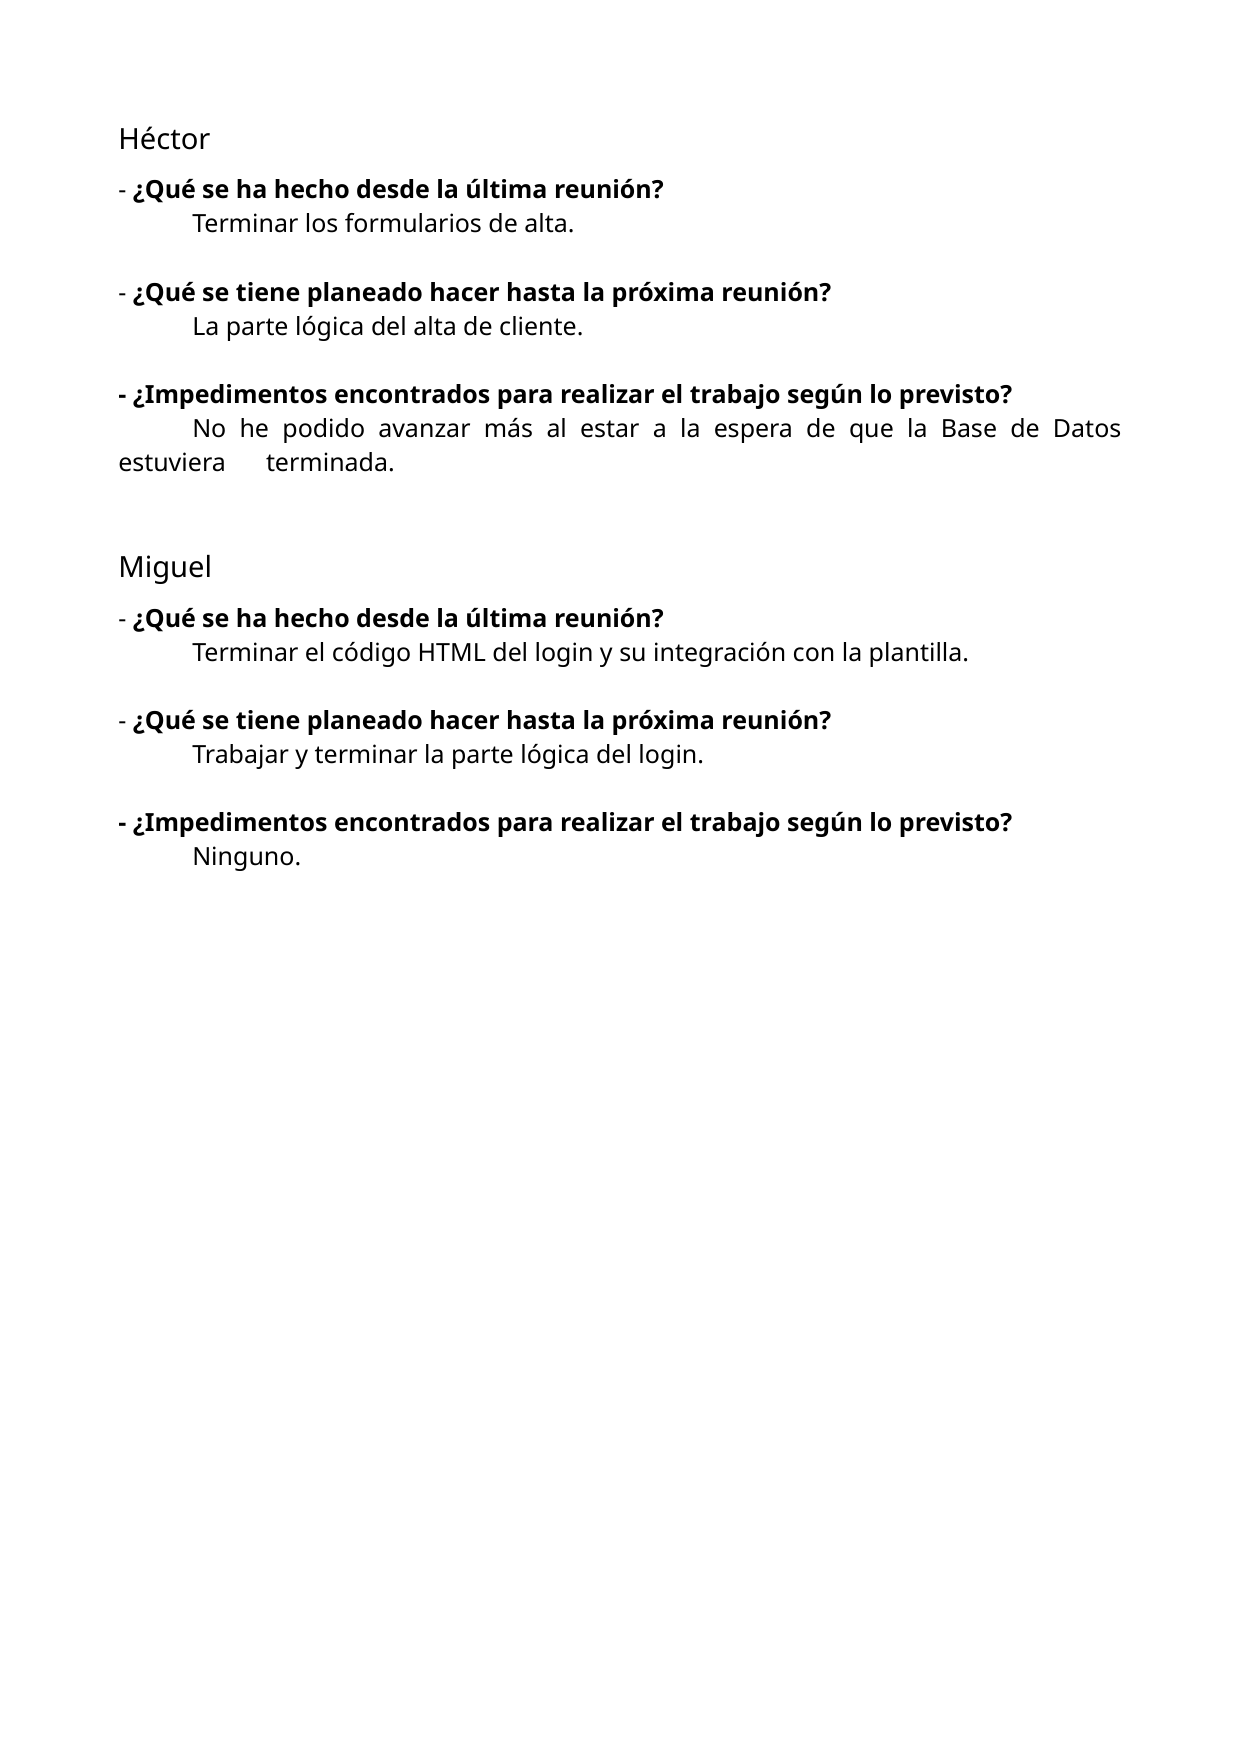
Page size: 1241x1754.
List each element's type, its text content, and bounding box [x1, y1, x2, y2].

text - ¿Qué se tiene planeado hacer hasta la próxima reunión? [118, 703, 1122, 737]
text La parte lógica del alta de cliente. [118, 308, 1122, 342]
text Miguel [118, 547, 1122, 586]
text - ¿Qué se tiene planeado hacer hasta la próxima reunión? [118, 274, 1122, 308]
text Terminar los formularios de alta. [118, 206, 1122, 240]
text - ¿Impedimentos encontrados para realizar el trabajo según lo previsto? [118, 805, 1122, 839]
text Héctor [118, 118, 1122, 158]
text - ¿Qué se ha hecho desde la última reunión? [118, 601, 1122, 634]
text Ninguno. [118, 839, 1122, 873]
text - ¿Qué se ha hecho desde la última reunión? [118, 172, 1122, 206]
text Trabajar y terminar la parte lógica del login. [118, 737, 1122, 771]
text Terminar el código HTML del login y su integración con la plantilla. [118, 634, 1122, 669]
text No he podido avanzar más al estar a la espera de que la Base de Datos estuviera terminada. [118, 410, 1122, 478]
text - ¿Impedimentos encontrados para realizar el trabajo según lo previsto? [118, 376, 1122, 410]
